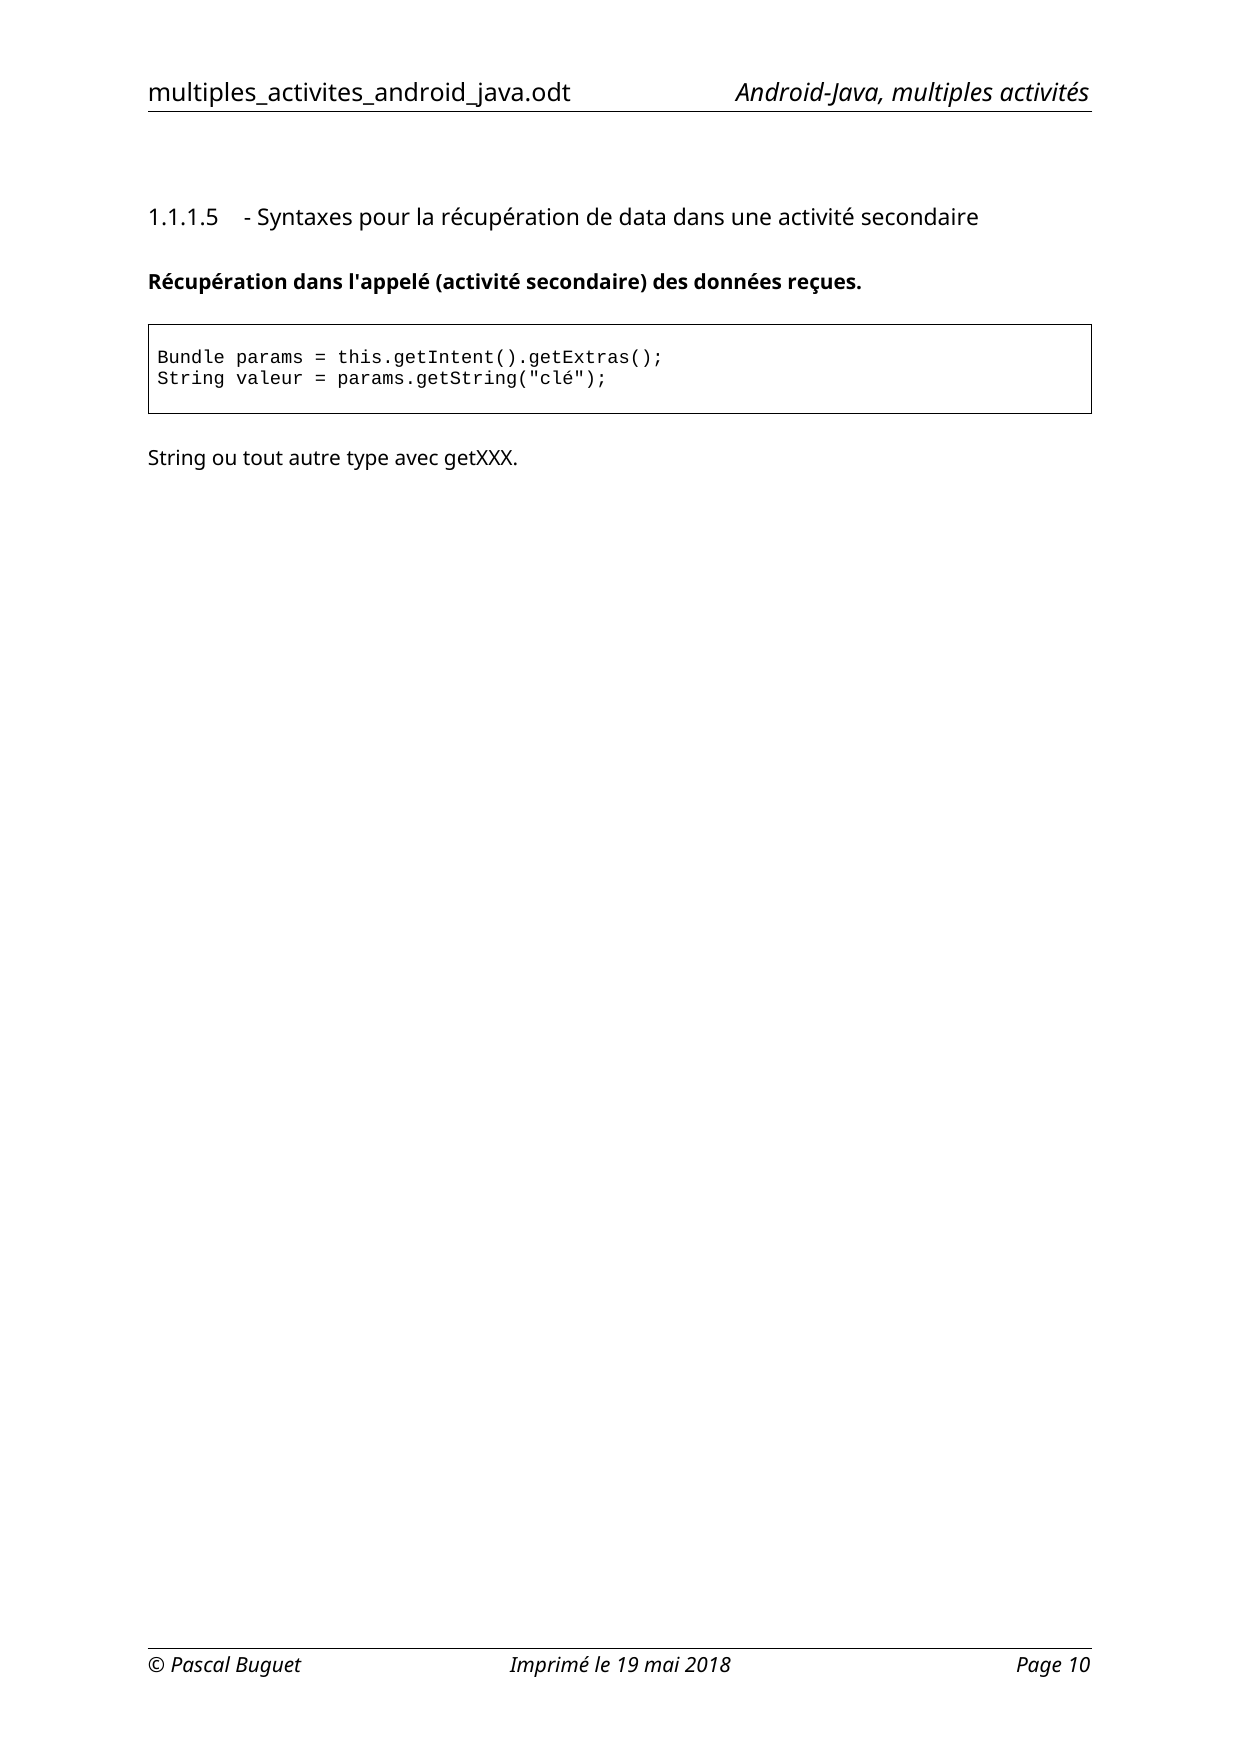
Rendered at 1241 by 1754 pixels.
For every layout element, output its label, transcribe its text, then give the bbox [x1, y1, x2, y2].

subtitle - Syntaxes pour la récupération de data dans une activité secondaire [148, 201, 1092, 232]
text Récupération dans l'appelé (activité secondaire) des données reçues. [148, 267, 1092, 296]
text String ou tout autre type avec getXXX. [148, 443, 1092, 471]
text String valeur = params.getString("clé"); [149, 345, 1091, 413]
text Bundle params = this.getIntent().getExtras(); [149, 325, 1091, 345]
